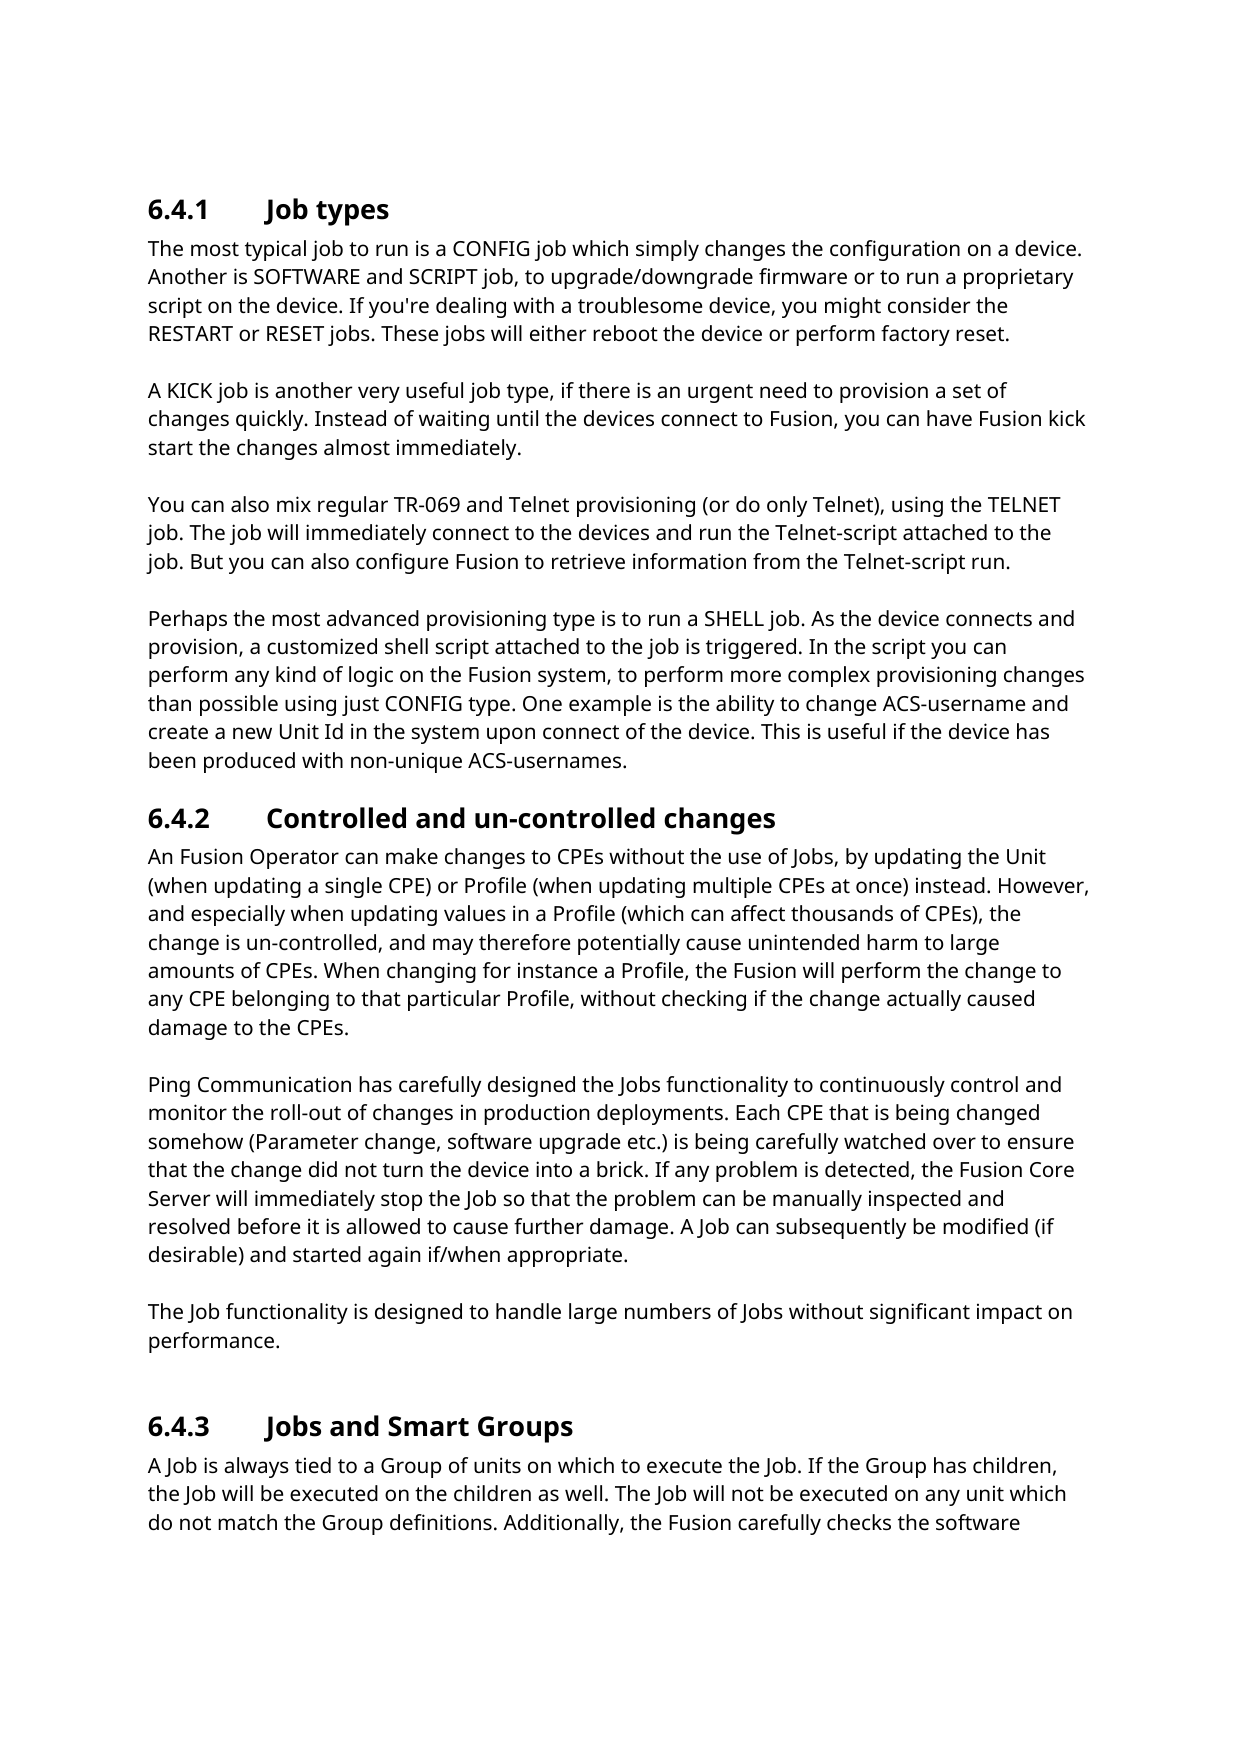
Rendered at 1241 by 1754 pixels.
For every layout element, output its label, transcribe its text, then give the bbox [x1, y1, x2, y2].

text The most typical job to run is a CONFIG job which simply changes the configuration on a device. Another is SOFTWARE and SCRIPT job, to upgrade/downgrade firmware or to run a proprietary script on the device. If you're dealing with a troublesome device, you might consider the RESTART or RESET jobs. These jobs will either reboot the device or perform factory reset. [148, 234, 1092, 348]
subtitle Jobs and Smart Groups [148, 1408, 1092, 1444]
text A KICK job is another very useful job type, if there is an urgent need to provision a set of changes quickly. Instead of waiting until the devices connect to Fusion, you can have Fusion kick start the changes almost immediately. [148, 376, 1092, 461]
subtitle Job types [148, 191, 1092, 228]
text An Fusion Operator can make changes to CPEs without the use of Jobs, by updating the Unit (when updating a single CPE) or Profile (when updating multiple CPEs at once) instead. However, and especially when updating values in a Profile (which can affect thousands of CPEs), the change is un-controlled, and may therefore potentially cause unintended harm to large amounts of CPEs. When changing for instance a Profile, the Fusion will perform the change to any CPE belonging to that particular Profile, without checking if the change actually caused damage to the CPEs. [148, 842, 1092, 1041]
text The Job functionality is designed to handle large numbers of Jobs without significant impact on performance. [148, 1297, 1092, 1354]
subtitle Controlled and un-controlled changes [148, 799, 1092, 836]
text Ping Communication has carefully designed the Jobs functionality to continuously control and monitor the roll-out of changes in production deployments. Each CPE that is being changed somehow (Parameter change, software upgrade etc.) is being carefully watched over to ensure that the change did not turn the device into a brick. If any problem is detected, the Fusion Core Server will immediately stop the Job so that the problem can be manually inspected and resolved before it is allowed to cause further damage. A Job can subsequently be modified (if desirable) and started again if/when appropriate. [148, 1070, 1092, 1269]
text You can also mix regular TR-069 and Telnet provisioning (or do only Telnet), using the TELNET job. The job will immediately connect to the devices and run the Telnet-script attached to the job. But you can also configure Fusion to retrieve information from the Telnet-script run. [148, 490, 1092, 575]
text A Job is always tied to a Group of units on which to execute the Job. If the Group has children, the Job will be executed on the children as well. The Job will not be executed on any unit which do not match the Group definitions. Additionally, the Fusion carefully checks the software [148, 1451, 1092, 1536]
text Perhaps the most advanced provisioning type is to run a SHELL job. As the device connects and provision, a customized shell script attached to the job is triggered. In the script you can perform any kind of logic on the Fusion system, to perform more complex provisioning changes than possible using just CONFIG type. One example is the ability to change ACS-username and create a new Unit Id in the system upon connect of the device. This is useful if the device has been produced with non-unique ACS-usernames. [148, 604, 1092, 774]
